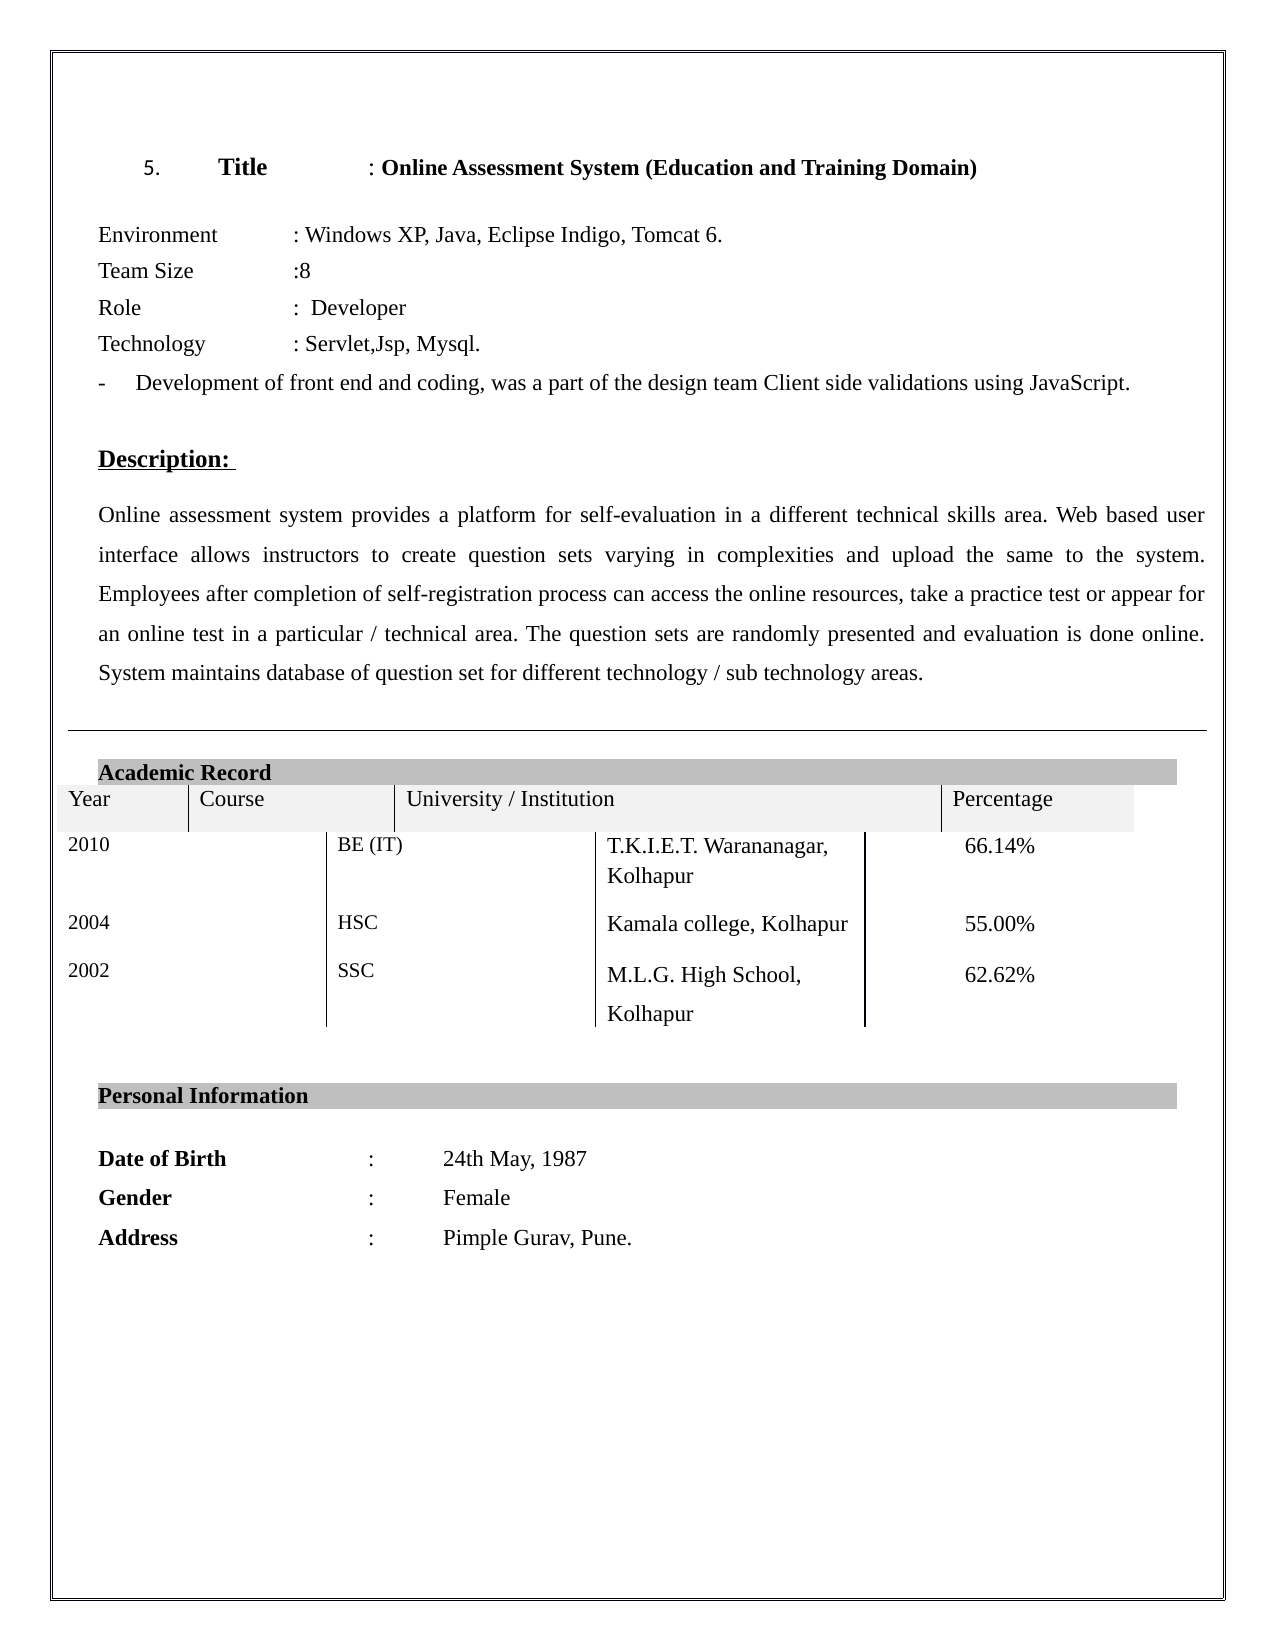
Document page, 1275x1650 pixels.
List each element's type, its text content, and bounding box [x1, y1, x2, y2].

list Title : Online Assessment System (Education and Training Domain) [143, 152, 1177, 181]
table_cell Kamala college, Kolhapur M.L.G. High School, Kolhapur [596, 910, 864, 1027]
table_cell HSC SSC [327, 910, 595, 1027]
table_header Percentage [942, 785, 1134, 832]
table_cell 66.14% [866, 832, 1134, 910]
text Role : Developer [98, 293, 1177, 320]
table_header Course [189, 785, 394, 832]
table_cell BE (IT) [327, 832, 595, 910]
text Description: [98, 444, 1177, 473]
table_header University / Institution [395, 785, 941, 832]
table_cell T.K.I.E.T. Warananagar, Kolhapur [596, 832, 864, 910]
text Address : Pimple Gurav, Pune. [98, 1224, 1177, 1250]
text Online assessment system provides a platform for self-evaluation in a different technical skills area. Web based user interface allows instructors to create question sets varying in complexities and upload the same to the system. Employees after completion of self-registration process can access the online resources, take a practice test or appear for an online test in a particular / technical area. The question sets are randomly presented and evaluation is done online. System maintains database of question set for different technology / sub technology areas. [98, 501, 1207, 686]
table_header Year [57, 785, 188, 832]
text Environment : Windows XP, Java, Eclipse Indigo, Tomcat 6. [98, 221, 1177, 247]
text Gender : Female [98, 1184, 1177, 1211]
table_cell 2010 [57, 832, 326, 910]
subtitle Personal Information [98, 1083, 1177, 1109]
text Date of Birth : 24th May, 1987 [98, 1145, 1177, 1171]
table_cell 55.00% 62.62% [866, 910, 1134, 1027]
table_cell 2004 2002 [57, 910, 326, 1027]
list Development of front end and coding, was a part of the design team Client side validations using JavaScript. [98, 369, 1207, 396]
text Team Size :8 [98, 257, 1177, 283]
subtitle Academic Record [98, 759, 1177, 785]
text Technology : Servlet,Jsp, Mysql. [98, 330, 1177, 356]
